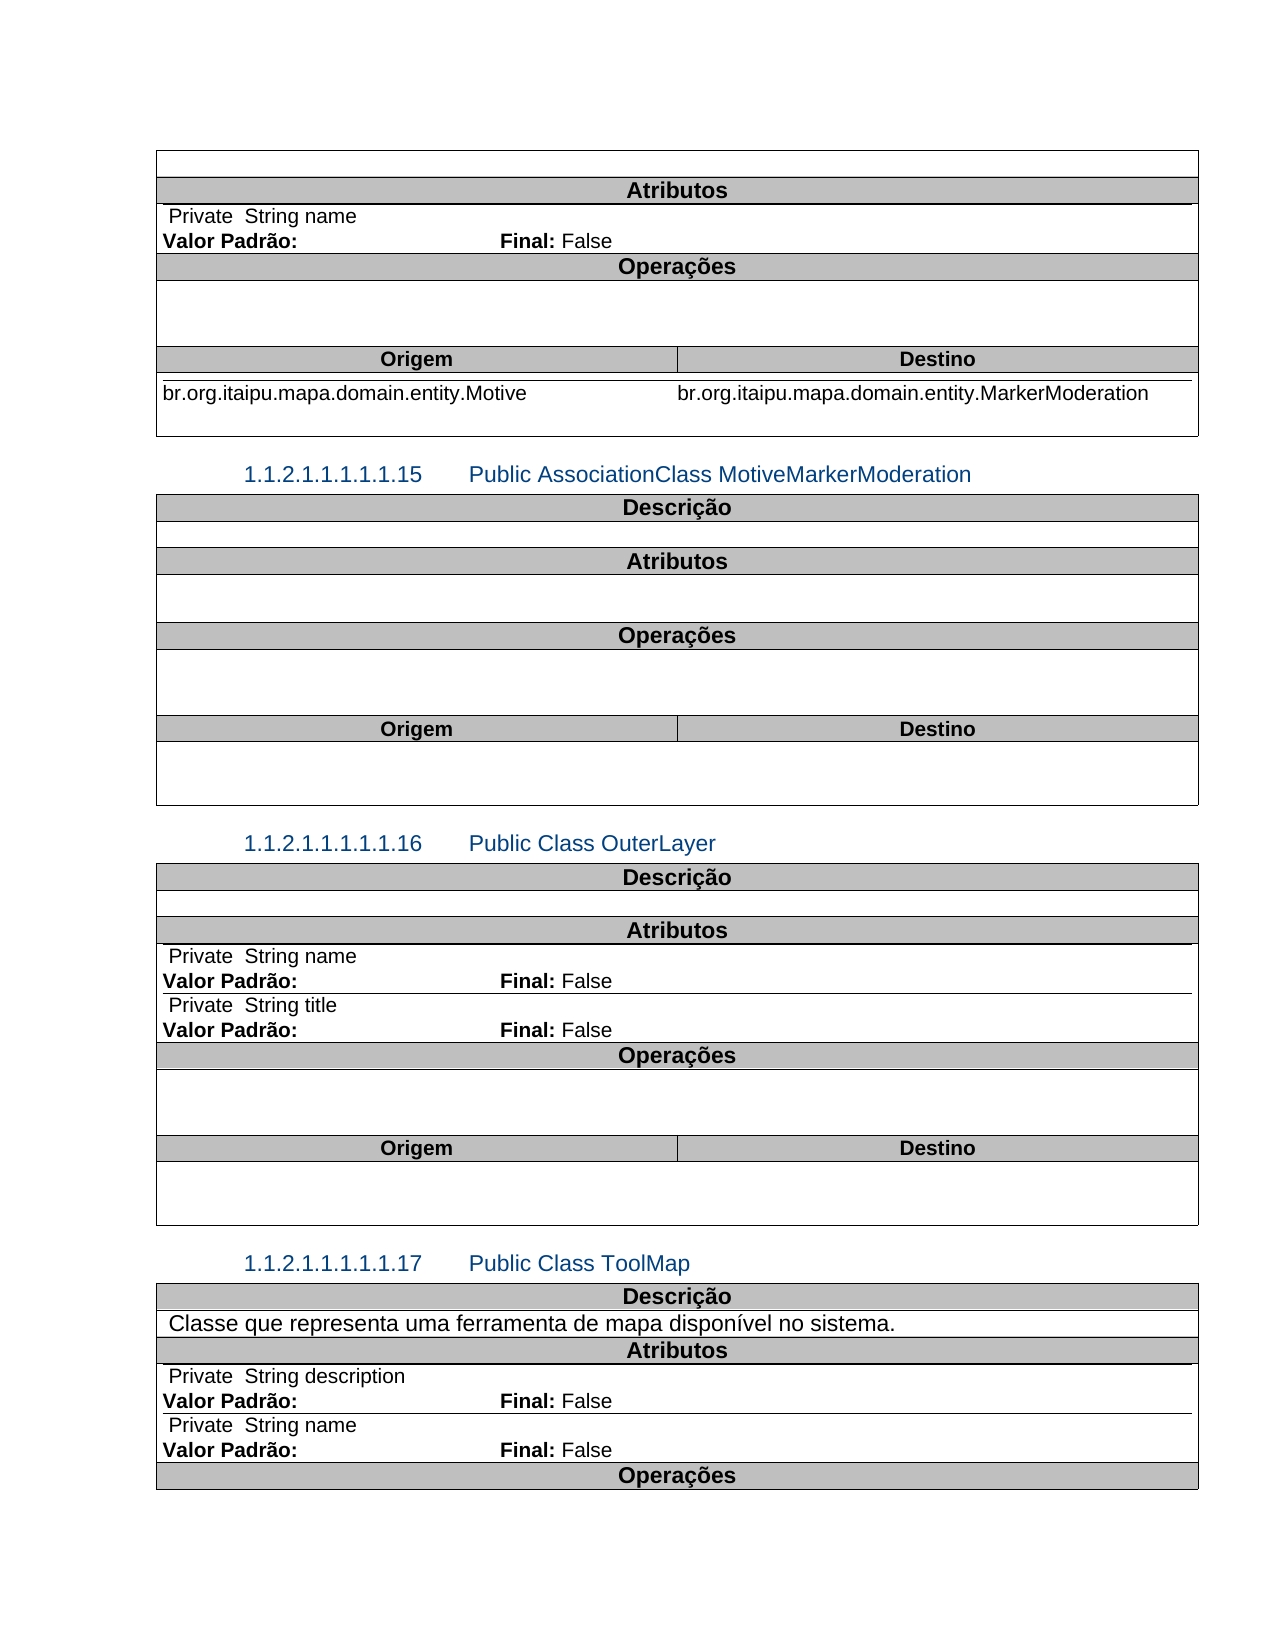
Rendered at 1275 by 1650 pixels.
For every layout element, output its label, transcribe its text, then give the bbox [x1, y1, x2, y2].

table_cell [157, 522, 1198, 547]
subtitle Public Class ToolMap [244, 1250, 1125, 1276]
table_cell Operações [157, 254, 1198, 280]
table_cell [157, 281, 1198, 346]
table_cell Valor Padrão: [163, 968, 500, 992]
table_cell Origem [157, 1136, 677, 1161]
table_cell [157, 1364, 163, 1462]
table_cell Atributos [157, 178, 1198, 203]
table_cell Final: False [500, 1388, 725, 1413]
table_cell [157, 151, 1198, 176]
table_header [725, 205, 1192, 253]
table_cell [1192, 1364, 1198, 1462]
table_cell Operações [157, 1043, 1198, 1068]
table_cell [725, 1414, 1192, 1462]
table_cell Private String title [163, 994, 725, 1017]
table_cell [157, 204, 163, 253]
table_cell Atributos [157, 917, 1198, 943]
table_cell Valor Padrão: [163, 228, 500, 253]
table_cell Origem [157, 716, 677, 741]
table_header Descrição [157, 495, 1198, 521]
table_cell Origem [157, 347, 677, 372]
table_cell Classe que representa uma ferramenta de mapa disponível no sistema. [157, 1311, 1198, 1336]
table_cell Destino [678, 347, 1198, 372]
table_cell Valor Padrão: [163, 1388, 500, 1413]
table_header [725, 1365, 1192, 1413]
table_header Private String name [163, 945, 725, 968]
table_cell [1192, 204, 1198, 253]
table_cell Destino [678, 716, 1198, 741]
table_header br.org.itaipu.mapa.domain.entity.Motive [163, 381, 677, 428]
table_header br.org.itaipu.mapa.domain.entity.MarkerModeration [677, 381, 1192, 428]
table_cell Final: False [500, 1017, 725, 1041]
subtitle Public AssociationClass MotiveMarkerModeration [244, 461, 1125, 488]
table_cell [157, 650, 1198, 715]
table_cell [157, 891, 1198, 916]
table_cell [157, 742, 1198, 805]
table_cell Final: False [500, 228, 725, 253]
table_header Private String name [163, 205, 725, 228]
table_cell [157, 1162, 1198, 1224]
subtitle Public Class OuterLayer [244, 830, 1125, 857]
table_cell Final: False [500, 1437, 725, 1462]
table_cell [157, 575, 1198, 622]
table_cell Atributos [157, 548, 1198, 574]
table_cell Final: False [500, 968, 725, 992]
table_cell [157, 944, 1198, 1042]
table_header Descrição [157, 1284, 1198, 1309]
table_cell Operações [157, 1463, 1198, 1489]
table_cell [157, 1070, 1198, 1135]
table_cell Operações [157, 623, 1198, 649]
table_cell Private String name [163, 1414, 725, 1437]
table_cell Destino [678, 1136, 1198, 1161]
table_header [725, 945, 1192, 992]
table_header Descrição [157, 864, 1198, 890]
table_header Private String description [163, 1365, 725, 1388]
table_cell Atributos [157, 1338, 1198, 1363]
table_cell Valor Padrão: [163, 1437, 500, 1462]
table_cell Valor Padrão: [163, 1017, 500, 1041]
table_cell [725, 994, 1192, 1041]
table_cell [157, 373, 1198, 436]
